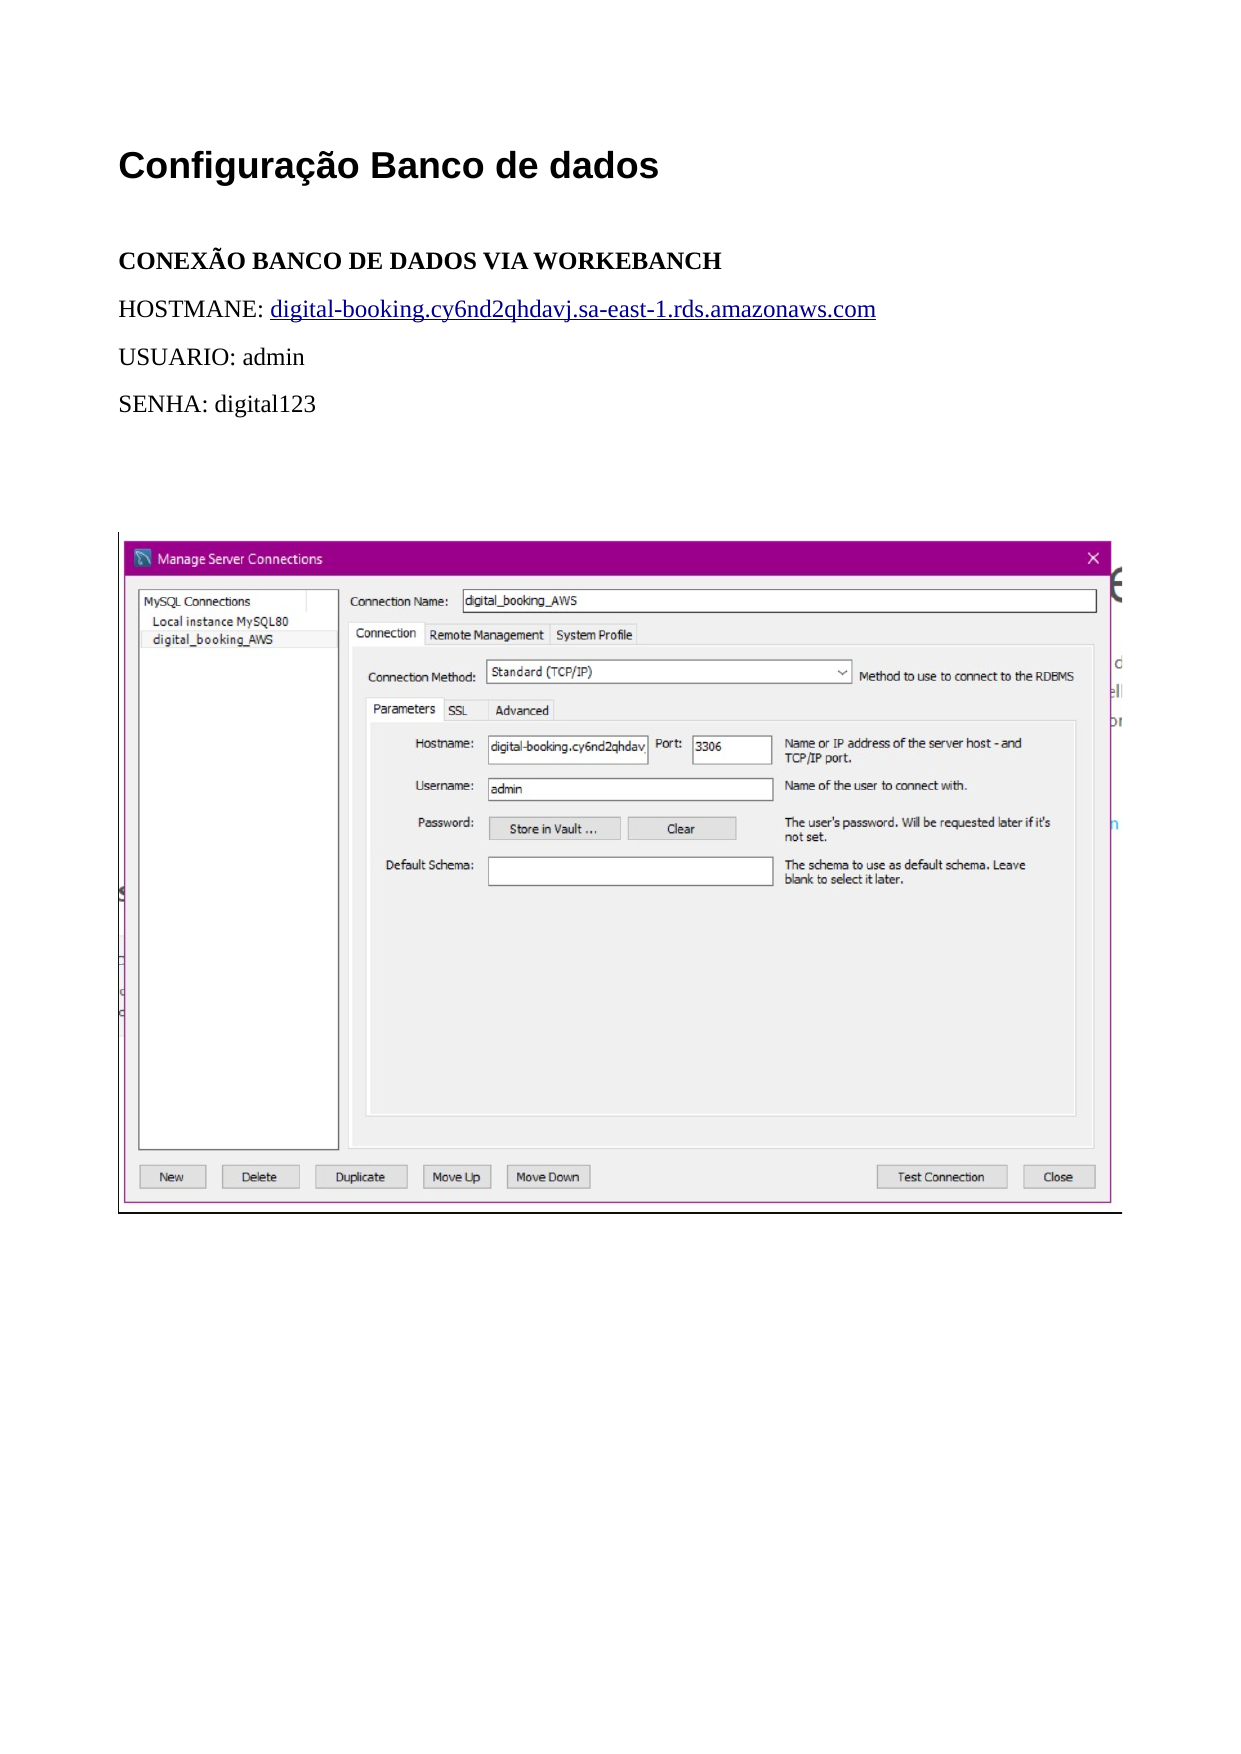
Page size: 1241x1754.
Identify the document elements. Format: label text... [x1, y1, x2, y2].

text CONEXÃO BANCO DE DADOS VIA WORKEBANCH [118, 246, 1122, 275]
picture [118, 532, 1123, 1214]
text SENHA: digital123 [118, 389, 1122, 418]
text HOSTMANE: digital-booking.cy6nd2qhdavj.sa-east-1.rds.amazonaws.com [118, 294, 1122, 323]
text USUARIO: admin [118, 342, 1122, 370]
subtitle Configuração Banco de dados [118, 143, 1122, 186]
